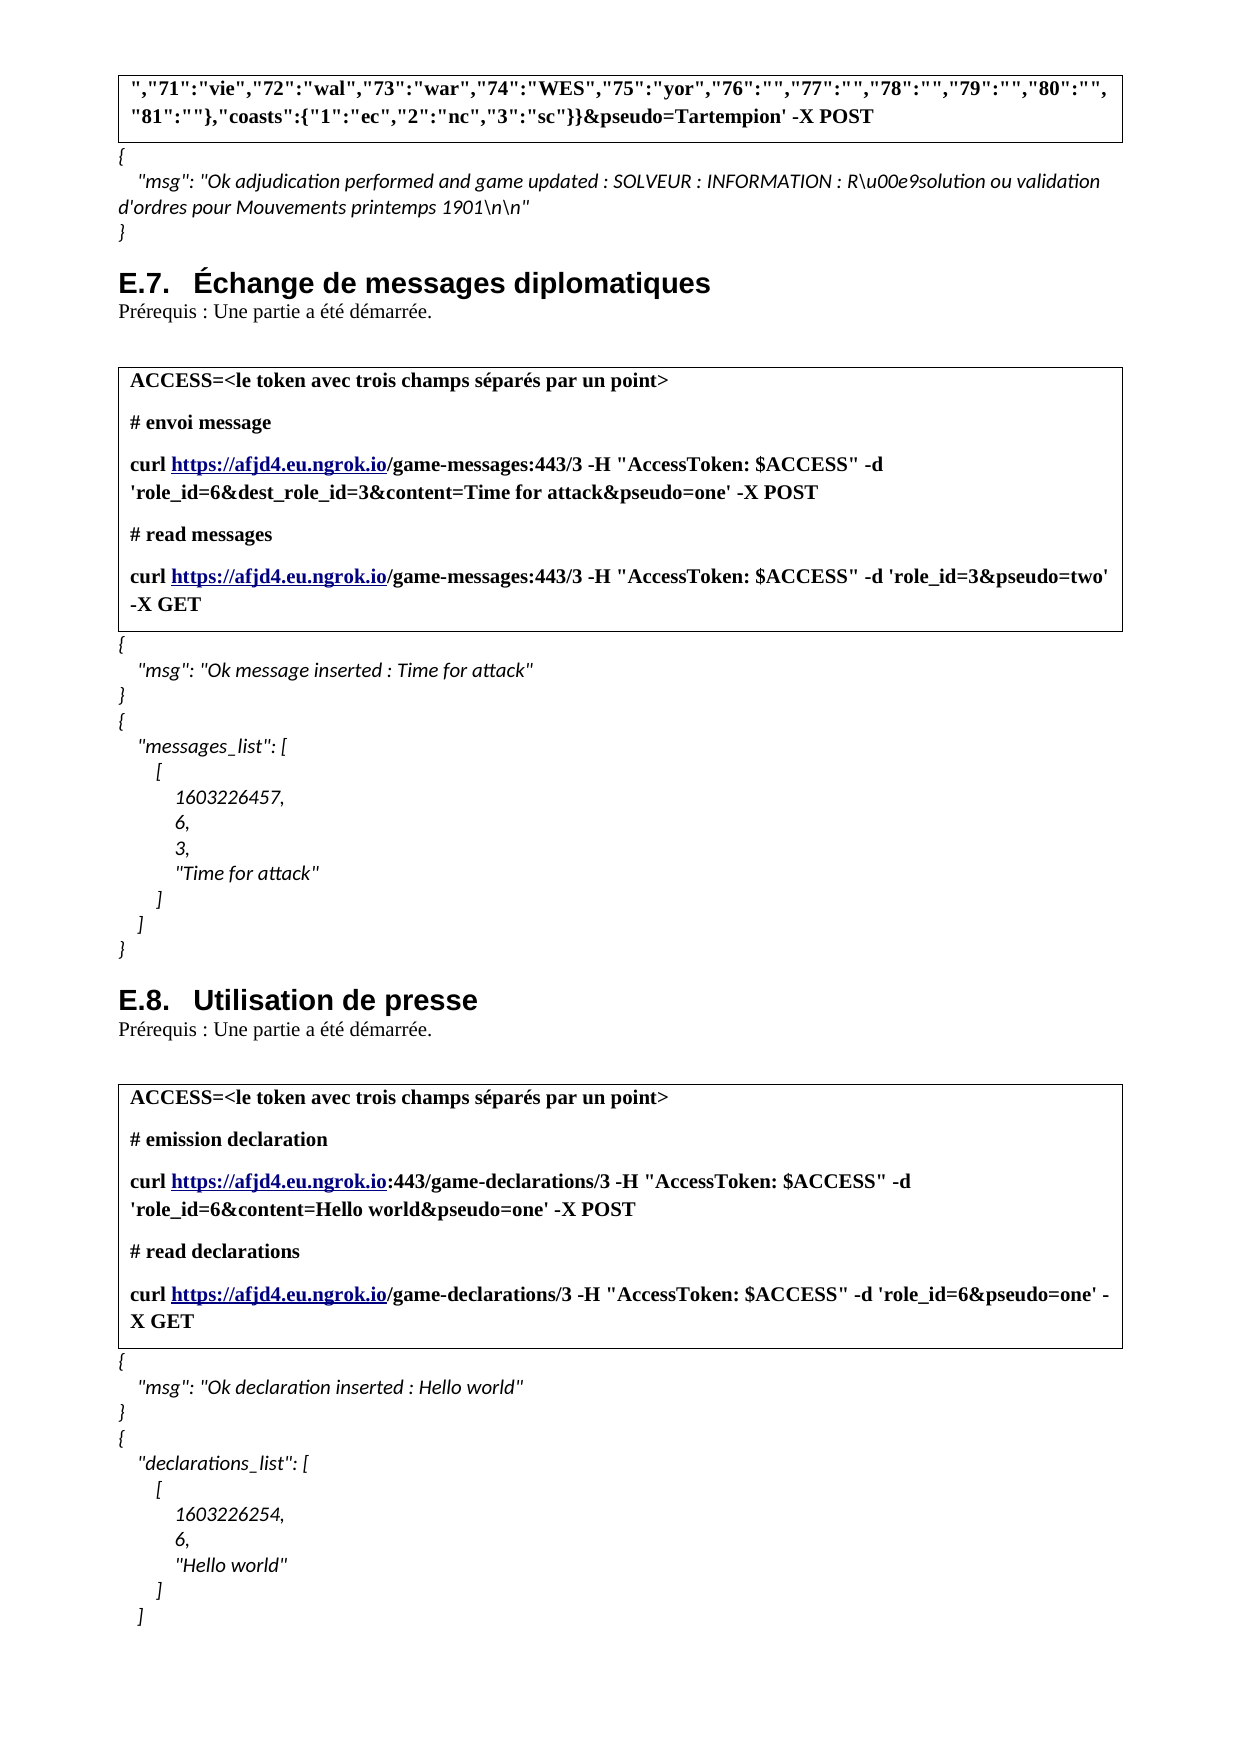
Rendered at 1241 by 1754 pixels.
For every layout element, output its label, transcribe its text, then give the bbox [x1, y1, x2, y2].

table_header ","71":"vie","72":"wal","73":"war","74":"WES","75":"yor","76":"","77":"","78":"","79":"","80":"","81":""},"coasts":{"1":"ec","2":"nc","3":"sc"}}&pseudo=Tartempion' -X POST [119, 76, 1122, 142]
text ] [118, 886, 1122, 911]
text 3, [118, 835, 1122, 860]
text "declarations_list": [ [118, 1450, 1122, 1476]
text "msg": "Ok message inserted : Time for attack" [118, 657, 1122, 682]
text ] [118, 911, 1122, 937]
text { [118, 632, 1122, 657]
table_header ACCESS=<le token avec trois champs séparés par un point> # emission declaration curl https://afjd4.eu.ngrok.io:443/game-declarations/3 -H "AccessToken: $ACCESS" -d 'role_id=6&content=Hello world&pseudo=one' -X POST # read declarations curl https://afjd4.eu.ngrok.io/game-declarations/3 -H "AccessToken: $ACCESS" -d 'role_id=6&pseudo=one' -X GET [119, 1085, 1122, 1348]
text { [118, 708, 1122, 733]
text } [118, 682, 1122, 708]
text "Time for attack" [118, 860, 1122, 886]
list Échange de messages diplomatiques [118, 266, 1122, 299]
text 1603226254, [118, 1501, 1122, 1527]
text Prérequis : Une partie a été démarrée. [118, 299, 1122, 323]
text 6, [118, 1527, 1122, 1552]
text [ [118, 759, 1122, 784]
text } [118, 1399, 1122, 1425]
table_header ACCESS=<le token avec trois champs séparés par un point> # envoi message curl https://afjd4.eu.ngrok.io/game-messages:443/3 -H "AccessToken: $ACCESS" -d 'role_id=6&dest_role_id=3&content=Time for attack&pseudo=one' -X POST # read messages curl https://afjd4.eu.ngrok.io/game-messages:443/3 -H "AccessToken: $ACCESS" -d 'role_id=3&pseudo=two' -X GET [119, 368, 1122, 631]
text "msg": "Ok adjudication performed and game updated : SOLVEUR : INFORMATION : R\u00e9solution ou validation d'ordres pour Mouvements printemps 1901\n\n" [118, 169, 1122, 219]
text } [118, 937, 1122, 962]
text [ [118, 1476, 1122, 1501]
text ] [118, 1603, 1122, 1628]
text { [118, 1425, 1122, 1450]
text Prérequis : Une partie a été démarrée. [118, 1016, 1122, 1041]
text ] [118, 1577, 1122, 1603]
text "Hello world" [118, 1552, 1122, 1577]
text 1603226457, [118, 784, 1122, 809]
list Utilisation de presse [118, 983, 1122, 1016]
text "messages_list": [ [118, 733, 1122, 759]
text } [118, 219, 1122, 245]
text "msg": "Ok declaration inserted : Hello world" [118, 1374, 1122, 1399]
text 6, [118, 809, 1122, 835]
text { [118, 1349, 1122, 1374]
text { [118, 143, 1122, 169]
